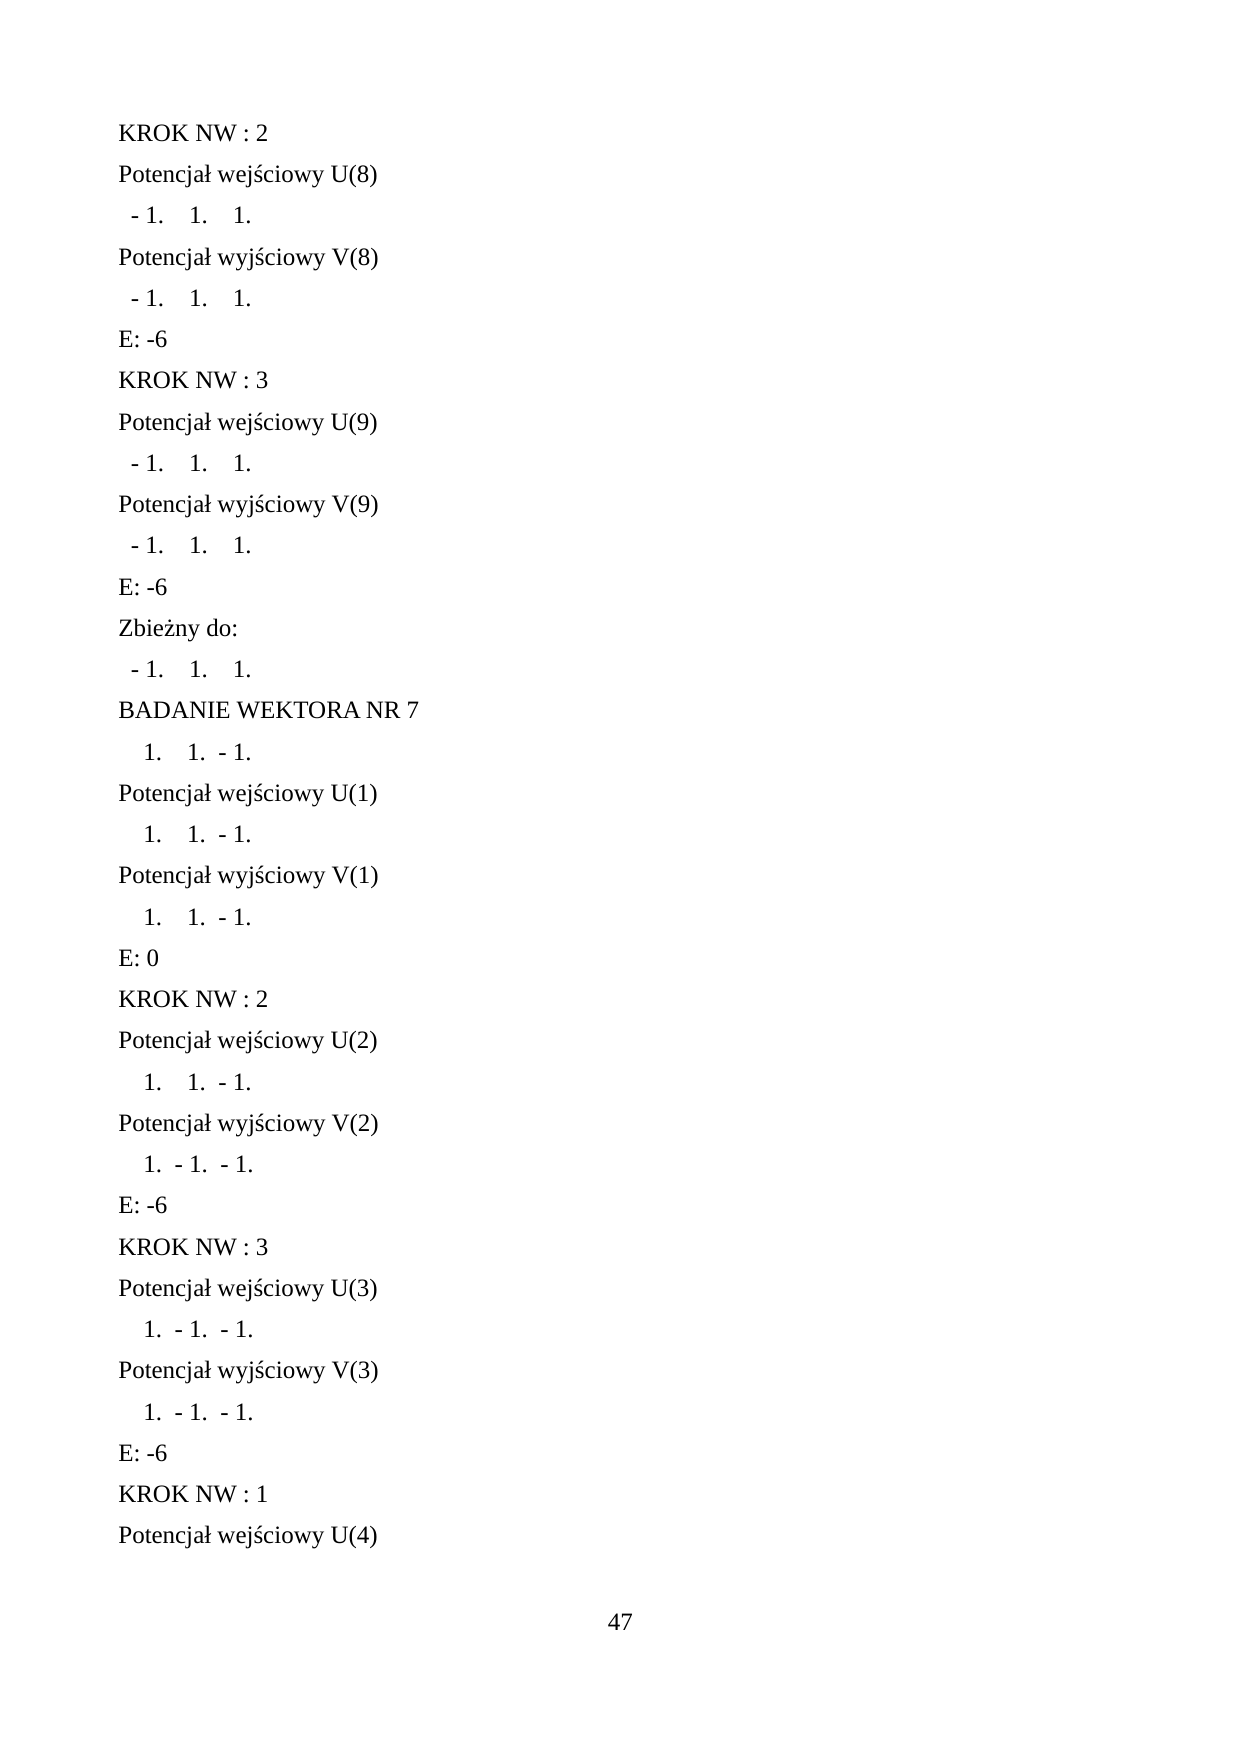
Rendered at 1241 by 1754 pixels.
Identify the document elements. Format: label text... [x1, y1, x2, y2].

text Potencjał wejściowy U(1) [118, 778, 1122, 807]
text BADANIE WEKTORA NR 7 [118, 696, 1122, 724]
text - 1. 1. 1. [118, 654, 1122, 683]
text E: -6 [118, 1438, 1122, 1467]
text Potencjał wyjściowy V(3) [118, 1356, 1122, 1384]
text 1. - 1. - 1. [118, 1397, 1122, 1426]
text 1. 1. - 1. [118, 902, 1122, 931]
text 1. - 1. - 1. [118, 1149, 1122, 1178]
text 1. - 1. - 1. [118, 1314, 1122, 1343]
text KROK NW : 3 [118, 1232, 1122, 1261]
text KROK NW : 3 [118, 366, 1122, 394]
text E: -6 [118, 1191, 1122, 1219]
text KROK NW : 2 [118, 984, 1122, 1013]
text Potencjał wyjściowy V(9) [118, 489, 1122, 518]
text Potencjał wejściowy U(4) [118, 1521, 1122, 1549]
text Potencjał wejściowy U(2) [118, 1026, 1122, 1054]
text E: 0 [118, 943, 1122, 972]
text 1. 1. - 1. [118, 819, 1122, 848]
text Potencjał wejściowy U(3) [118, 1273, 1122, 1302]
text KROK NW : 2 [118, 118, 1122, 147]
text - 1. 1. 1. [118, 531, 1122, 559]
text Potencjał wyjściowy V(2) [118, 1108, 1122, 1137]
text E: -6 [118, 572, 1122, 601]
text - 1. 1. 1. [118, 448, 1122, 477]
text Zbieżny do: [118, 613, 1122, 642]
text E: -6 [118, 324, 1122, 353]
text KROK NW : 1 [118, 1479, 1122, 1508]
text - 1. 1. 1. [118, 283, 1122, 312]
text 1. 1. - 1. [118, 1067, 1122, 1096]
text 1. 1. - 1. [118, 737, 1122, 766]
text Potencjał wyjściowy V(8) [118, 242, 1122, 271]
text Potencjał wejściowy U(9) [118, 407, 1122, 436]
text Potencjał wejściowy U(8) [118, 159, 1122, 188]
text Potencjał wyjściowy V(1) [118, 861, 1122, 889]
text - 1. 1. 1. [118, 201, 1122, 229]
